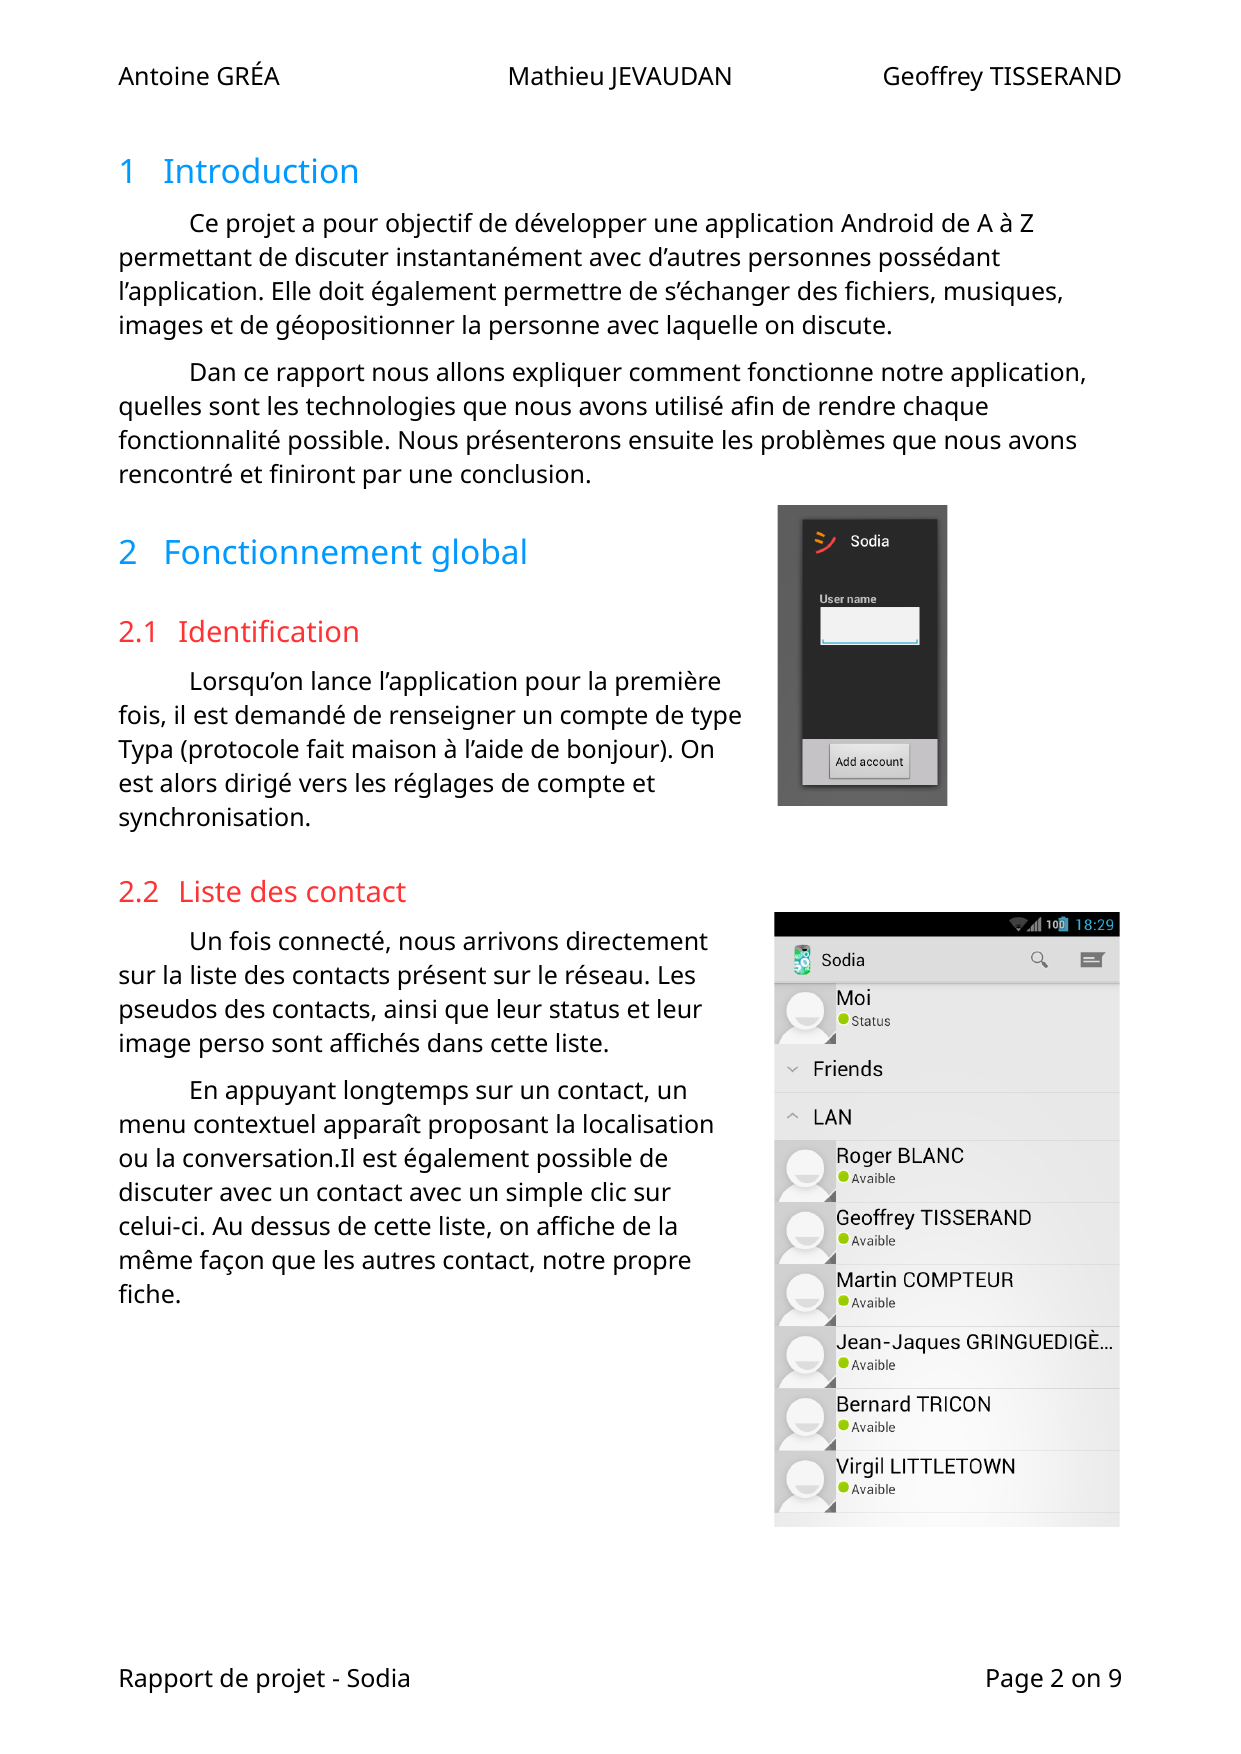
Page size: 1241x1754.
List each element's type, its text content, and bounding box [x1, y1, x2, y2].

text Dan ce rapport nous allons expliquer comment fonctionne notre application, quelles sont les technologies que nous avons utilisé afin de rendre chaque fonctionnalité possible. Nous présenterons ensuite les problèmes que nous avons rencontré et finiront par une conclusion. [118, 354, 1122, 491]
subtitle Liste des contact [118, 872, 1122, 911]
subtitle Identification [118, 612, 777, 651]
subtitle Fonctionnement global [118, 528, 777, 574]
text En appuyant longtemps sur un contact, un menu contextuel apparaît proposant la localisation ou la conversation.Il est également possible de discuter avec un contact avec un simple clic sur celui-ci. Au dessus de cette liste, on affiche de la même façon que les autres contact, notre propre fiche. [118, 1072, 774, 1311]
subtitle [948, 612, 1122, 651]
subtitle [948, 528, 1122, 574]
picture [774, 912, 1120, 1527]
text Ce projet a pour objectif de développer une application Android de A à Z permettant de discuter instantanément avec d’autres personnes possédant l’application. Elle doit également permettre de s’échanger des fichiers, musiques, images et de géopositionner la personne avec laquelle on discute. [118, 206, 1122, 342]
text Un fois connecté, nous arrivons directement sur la liste des contacts présent sur le réseau. Les pseudos des contacts, ainsi que leur status et leur image perso sont affichés dans cette liste. [118, 924, 774, 1060]
picture [777, 505, 948, 806]
text Lorsqu’on lance l’application pour la première fois, il est demandé de renseigner un compte de type Typa (protocole fait maison à l’aide de bonjour). On est alors dirigé vers les réglages de compte et synchronisation. [118, 664, 1122, 834]
subtitle Introduction [118, 148, 1122, 193]
